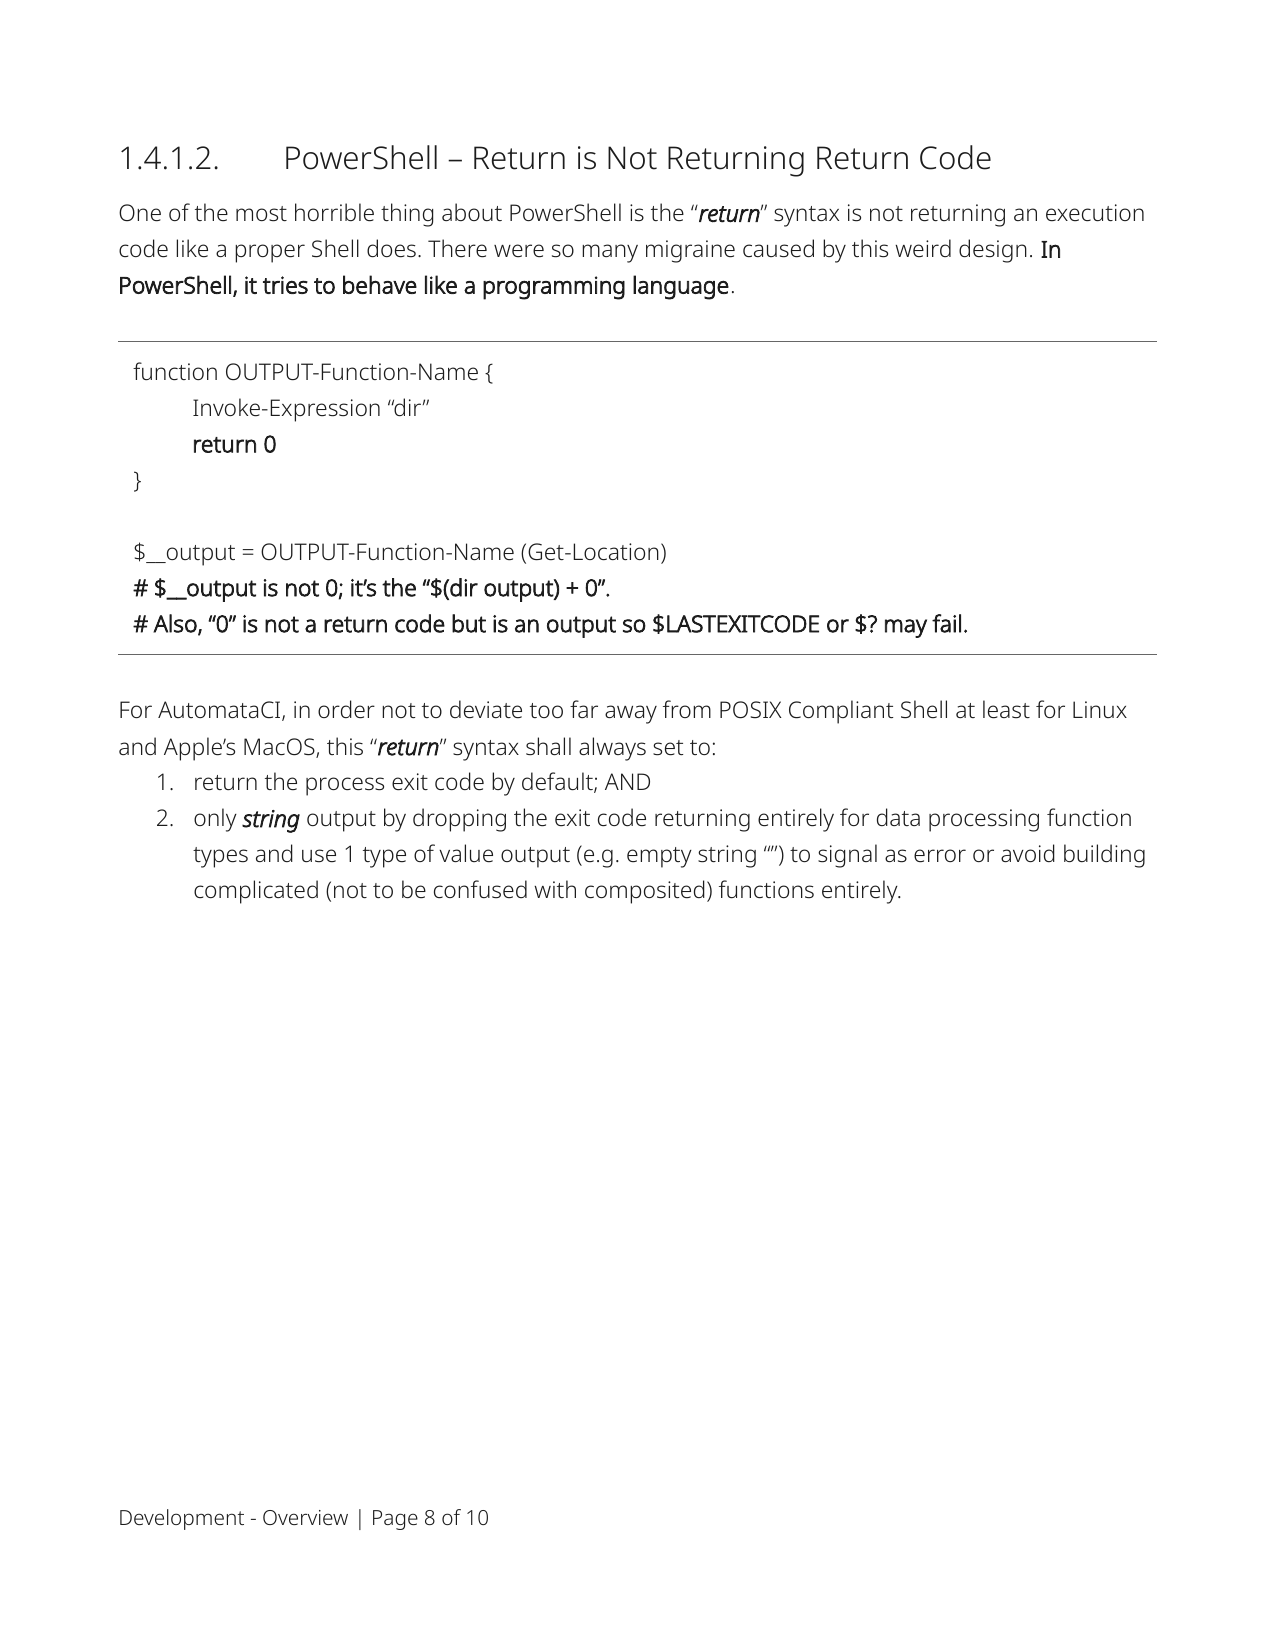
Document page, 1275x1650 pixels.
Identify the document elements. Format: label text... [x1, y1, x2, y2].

text For AutomataCI, in order not to deviate too far away from POSIX Compliant Shell at least for Linux and Apple’s MacOS, this “return” syntax shall always set to: [118, 694, 1157, 762]
list only string output by dropping the exit code returning entirely for data processing function types and use 1 type of value output (e.g. empty string “”) to signal as error or avoid building complicated (not to be confused with composited) functions entirely. [156, 802, 1157, 905]
text Invoke-Expression “dir” [118, 377, 1157, 413]
text return 0 [118, 413, 1157, 449]
text # $__output is not 0; it’s the “$(dir output) + 0”. [118, 556, 1157, 592]
text $__output = OUTPUT-Function-Name (Get-Location) [118, 521, 1157, 556]
subtitle PowerShell – Return is Not Returning Return Code [118, 136, 1157, 179]
text } [118, 449, 1157, 495]
text function OUTPUT-Function-Name { [118, 342, 1157, 377]
text # Also, “0” is not a return code but is an output so $LASTEXITCODE or $? may fail. [118, 592, 1157, 654]
list return the process exit code by default; AND [156, 766, 1157, 798]
text One of the most horrible thing about PowerShell is the “return” syntax is not returning an execution code like a proper Shell does. There were so many migraine caused by this weird design. In PowerShell, it tries to behave like a programming language. [118, 197, 1157, 300]
